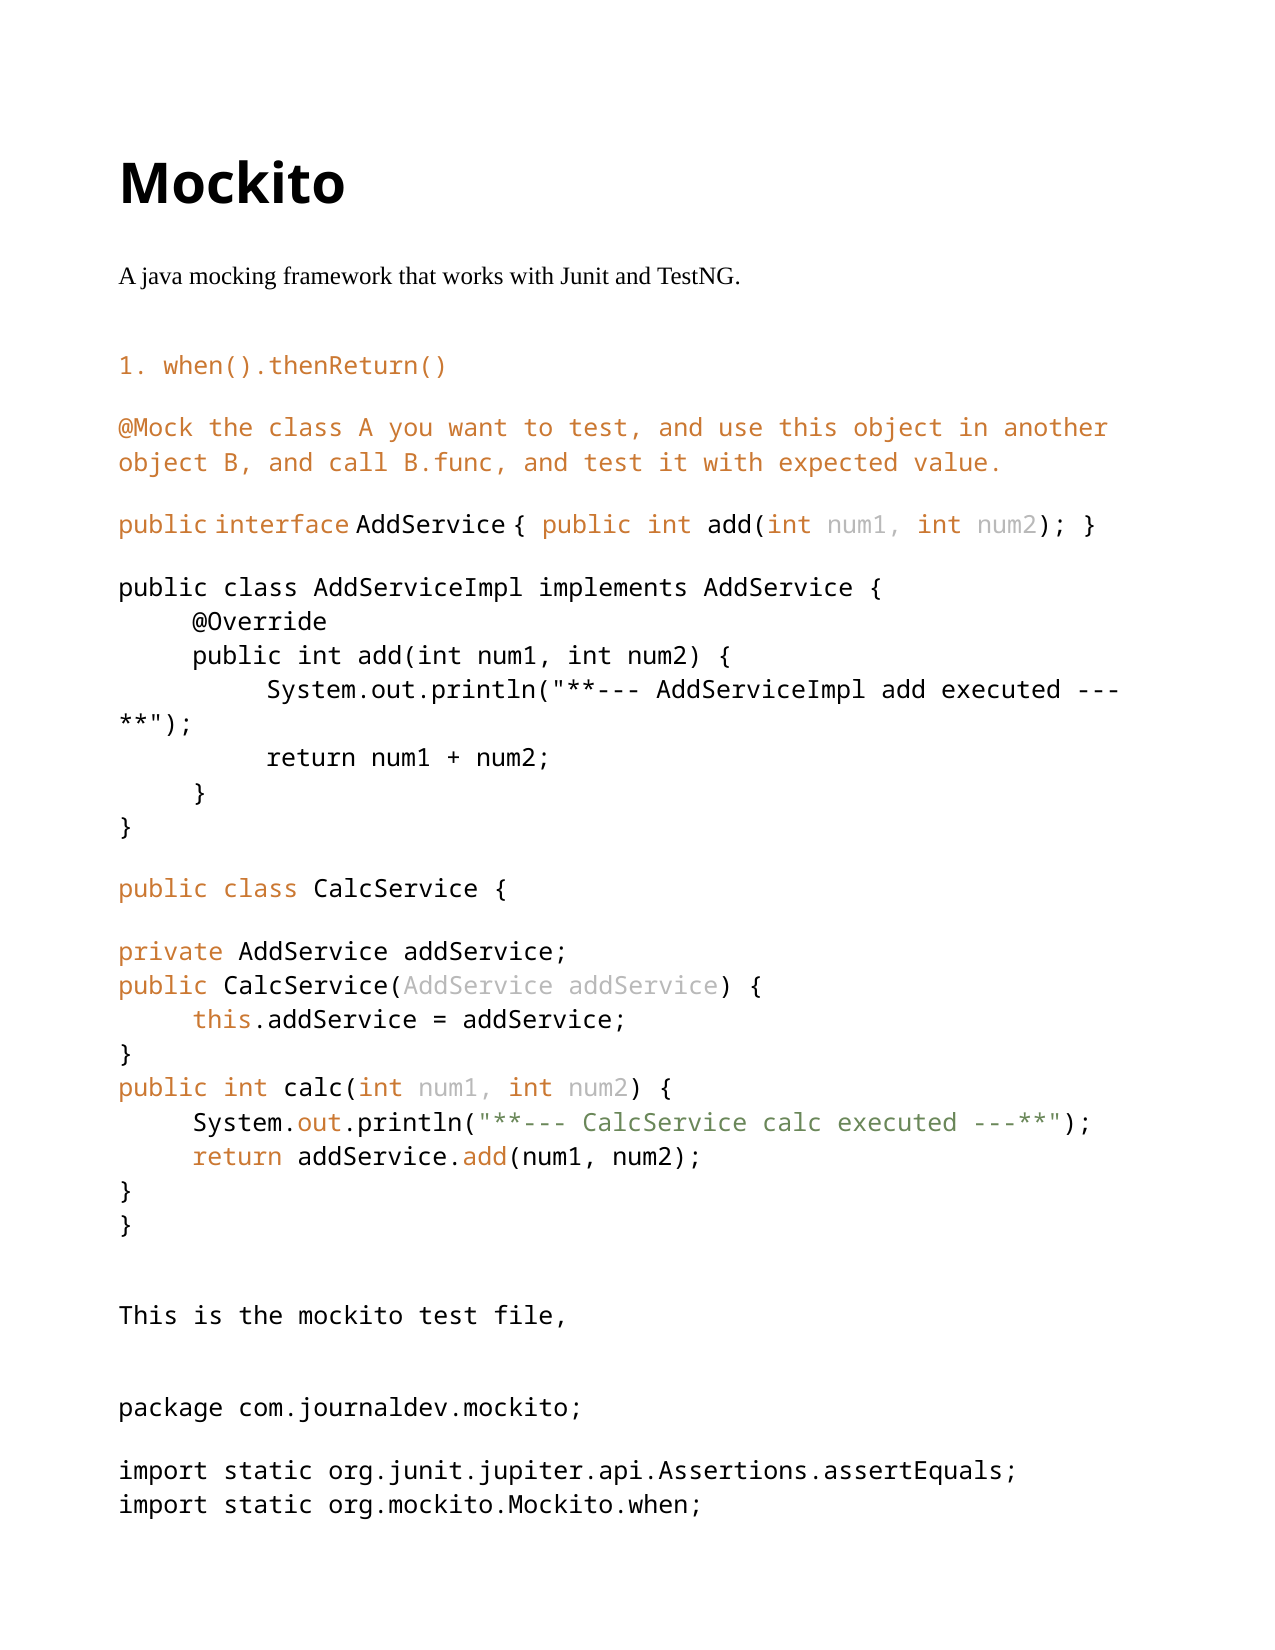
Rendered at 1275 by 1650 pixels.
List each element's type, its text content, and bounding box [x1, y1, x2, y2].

text package com.journaldev.mockito; [118, 1389, 1157, 1423]
text return addService.add(num1, num2); [118, 1138, 1157, 1172]
text this.addService = addService; [118, 1002, 1157, 1036]
text } [118, 1172, 1157, 1206]
text public class CalcService { [118, 871, 1157, 905]
text private AddService addService; [118, 934, 1157, 968]
text public int add(int num1, int num2) { [118, 638, 1157, 672]
text System.out.println("**--- AddServiceImpl add executed ---**"); [118, 672, 1157, 740]
text public interface AddService { public int add(int num1, int num2); } [118, 507, 1157, 541]
text } [118, 808, 1157, 842]
text public class AddServiceImpl implements AddService { [118, 570, 1157, 604]
text import static org.mockito.Mockito.when; [118, 1486, 1157, 1520]
text 1. when().thenReturn() [118, 347, 1157, 381]
text A java mocking framework that works with Junit and TestNG. [118, 261, 1157, 290]
text } [118, 1036, 1157, 1070]
text System.out.println("**--- CalcService calc executed ---**"); [118, 1104, 1157, 1138]
text @Override [118, 604, 1157, 638]
text @Mock the class A you want to test, and use this object in another object B, and call B.func, and test it with expected value. [118, 410, 1157, 478]
text public CalcService(AddService addService) { [118, 968, 1157, 1002]
text } [118, 1206, 1157, 1240]
text This is the mockito test file, [118, 1298, 1157, 1332]
text public int calc(int num1, int num2) { [118, 1070, 1157, 1104]
text import static org.junit.jupiter.api.Assertions.assertEquals; [118, 1452, 1157, 1486]
text return num1 + num2; [118, 740, 1157, 774]
subtitle Mockito [118, 143, 1157, 220]
text } [118, 774, 1157, 808]
